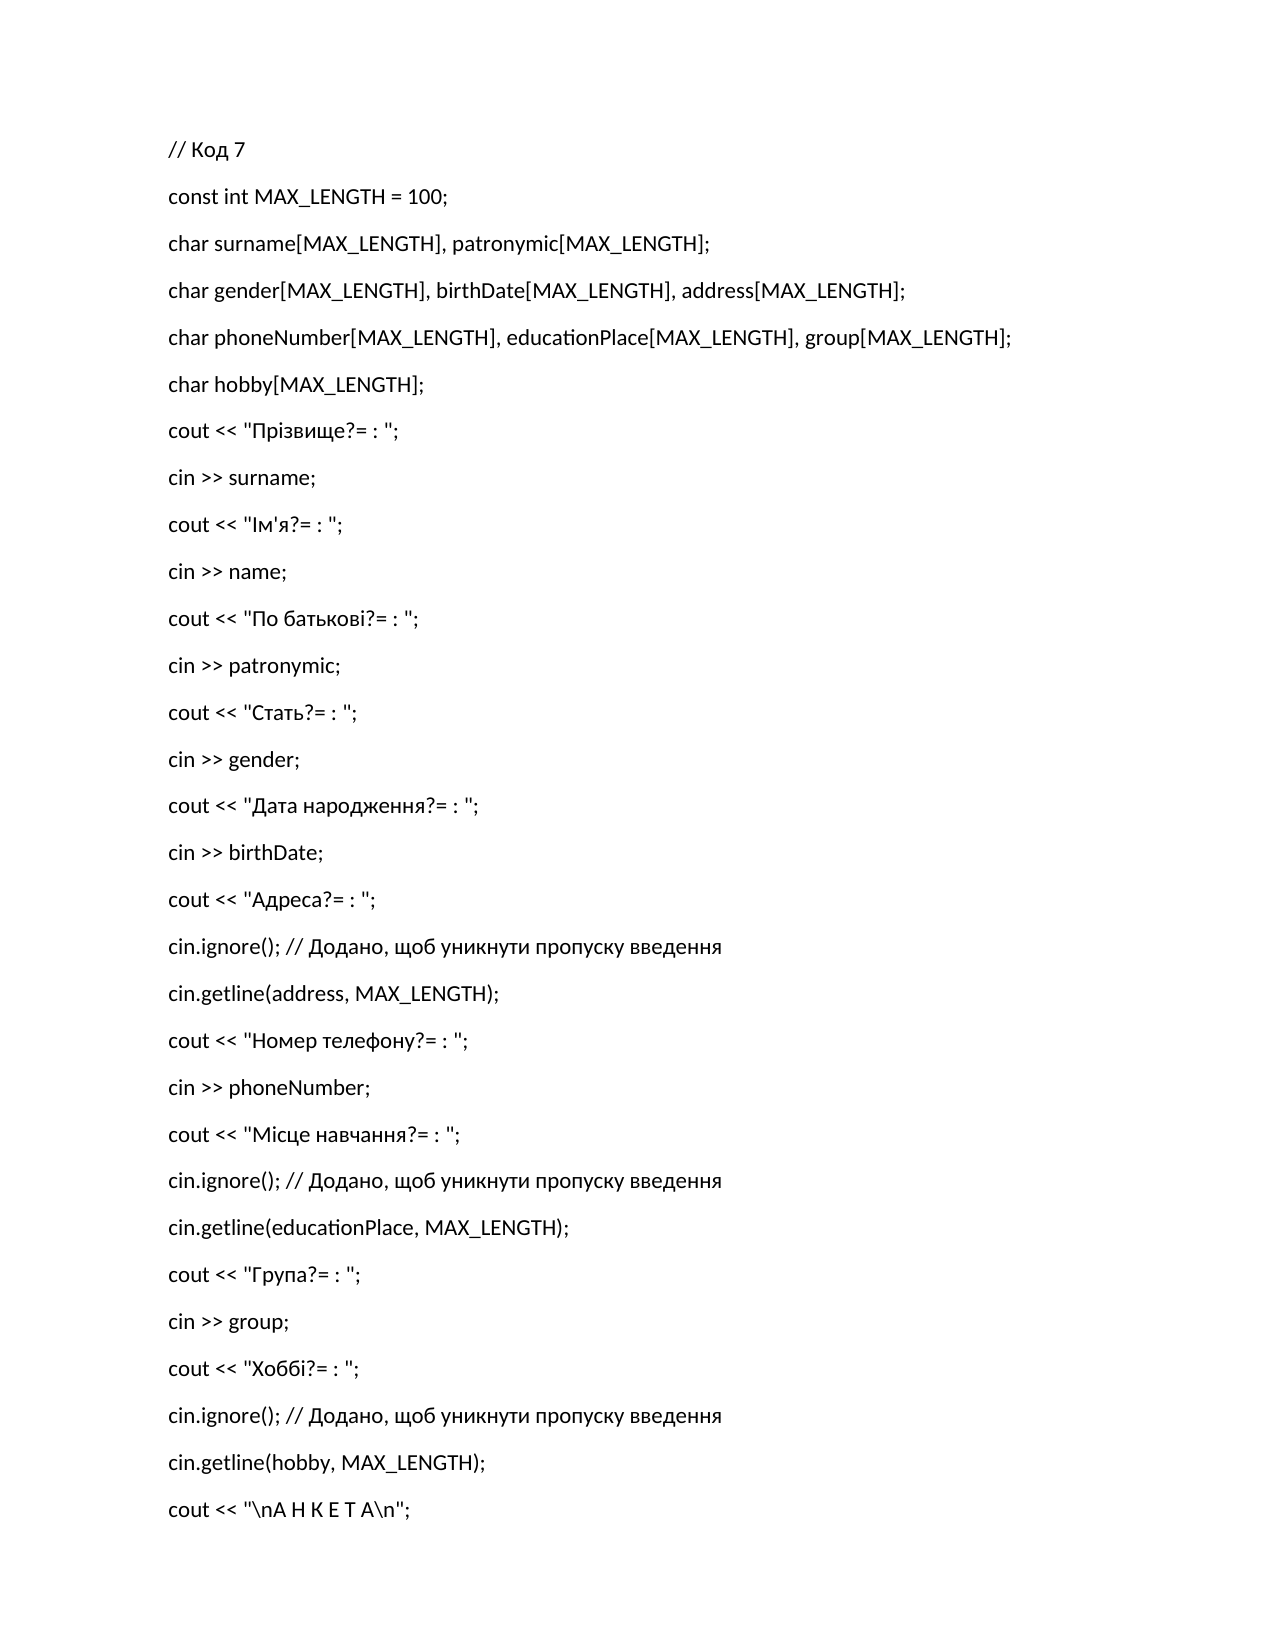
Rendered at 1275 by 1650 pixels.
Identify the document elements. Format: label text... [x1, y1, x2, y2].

text cout << "Хоббі?= : "; [148, 1354, 1186, 1382]
text cin.getline(educationPlace, MAX_LENGTH); [148, 1213, 1186, 1242]
text const int MAX_LENGTH = 100; [148, 182, 1186, 210]
text cout << "Прізвище?= : "; [148, 417, 1186, 445]
text cin.ignore(); // Додано, щоб уникнути пропуску введення [148, 932, 1186, 960]
text cout << "\nА Н К Е Т А\n"; [148, 1495, 1186, 1523]
text cin.ignore(); // Додано, щоб уникнути пропуску введення [148, 1167, 1186, 1195]
text cout << "Номер телефону?= : "; [148, 1026, 1186, 1054]
text cout << "Ім'я?= : "; [148, 510, 1186, 538]
text cin >> phoneNumber; [148, 1073, 1186, 1101]
text cin.getline(address, MAX_LENGTH); [148, 979, 1186, 1007]
text char phoneNumber[MAX_LENGTH], educationPlace[MAX_LENGTH], group[MAX_LENGTH]; [148, 323, 1186, 351]
text cin >> name; [148, 557, 1186, 585]
text cout << "Стать?= : "; [148, 698, 1186, 726]
text cin >> patronymic; [148, 651, 1186, 679]
text cout << "Місце навчання?= : "; [148, 1120, 1186, 1148]
text // Код 7 [148, 135, 1186, 163]
text cout << "Адреса?= : "; [148, 885, 1186, 913]
text char gender[MAX_LENGTH], birthDate[MAX_LENGTH], address[MAX_LENGTH]; [148, 276, 1186, 304]
text cout << "Група?= : "; [148, 1260, 1186, 1288]
text cout << "По батькові?= : "; [148, 604, 1186, 632]
text cin >> birthDate; [148, 838, 1186, 867]
text char surname[MAX_LENGTH], patronymic[MAX_LENGTH]; [148, 229, 1186, 257]
text cin >> surname; [148, 463, 1186, 492]
text cout << "Дата народження?= : "; [148, 792, 1186, 820]
text cin >> gender; [148, 745, 1186, 773]
text cin.ignore(); // Додано, щоб уникнути пропуску введення [148, 1401, 1186, 1429]
text char hobby[MAX_LENGTH]; [148, 370, 1186, 398]
text cin >> group; [148, 1307, 1186, 1335]
text cin.getline(hobby, MAX_LENGTH); [148, 1448, 1186, 1476]
